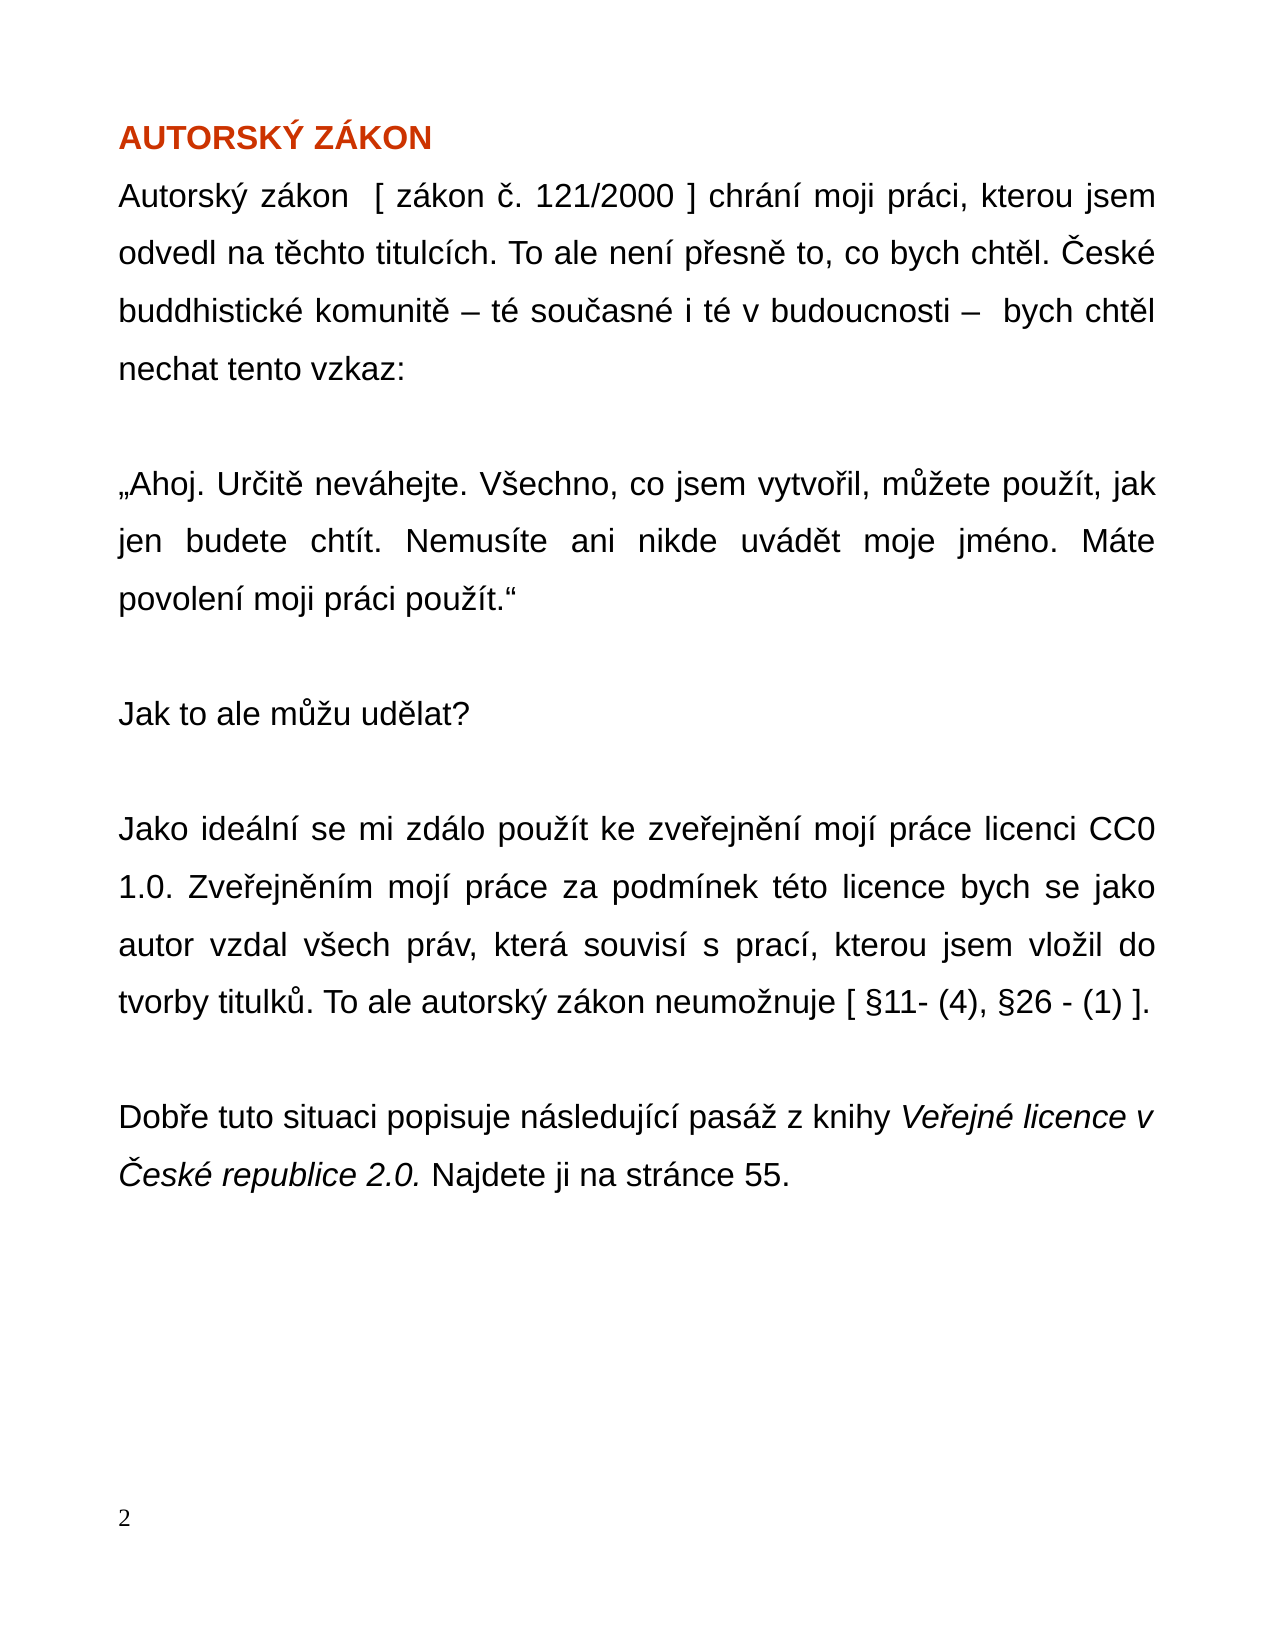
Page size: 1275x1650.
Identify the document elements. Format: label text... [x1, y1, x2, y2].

text Jako ideální se mi zdálo použít ke zveřejnění mojí práce licenci CC0 1.0. Zveřejněním mojí práce za podmínek této licence bych se jako autor vzdal všech práv, která souvisí s prací, kterou jsem vložil do tvorby titulků. To ale autorský zákon neumožnuje [ §11- (4), §26 - (1) ]. [118, 809, 1157, 1021]
text Autorský zákon [ zákon č. 121/2000 ] chrání moji práci, kterou jsem odvedl na těchto titulcích. To ale není přesně to, co bych chtěl. České buddhistické komunitě – té současné i té v budoucnosti – bych chtěl nechat tento vzkaz: [118, 176, 1157, 387]
text AUTORSKÝ ZÁKON [118, 118, 1157, 157]
text Dobře tuto situaci popisuje následující pasáž z knihy Veřejné licence v České republice 2.0. Najdete ji na stránce 55. [118, 1097, 1157, 1193]
text „Ahoj. Určitě neváhejte. Všechno, co jsem vytvořil, můžete použít, jak jen budete chtít. Nemusíte ani nikde uvádět moje jméno. Máte povolení moji práci použít.“ [118, 464, 1157, 617]
text Jak to ale můžu udělat? [118, 694, 1157, 733]
